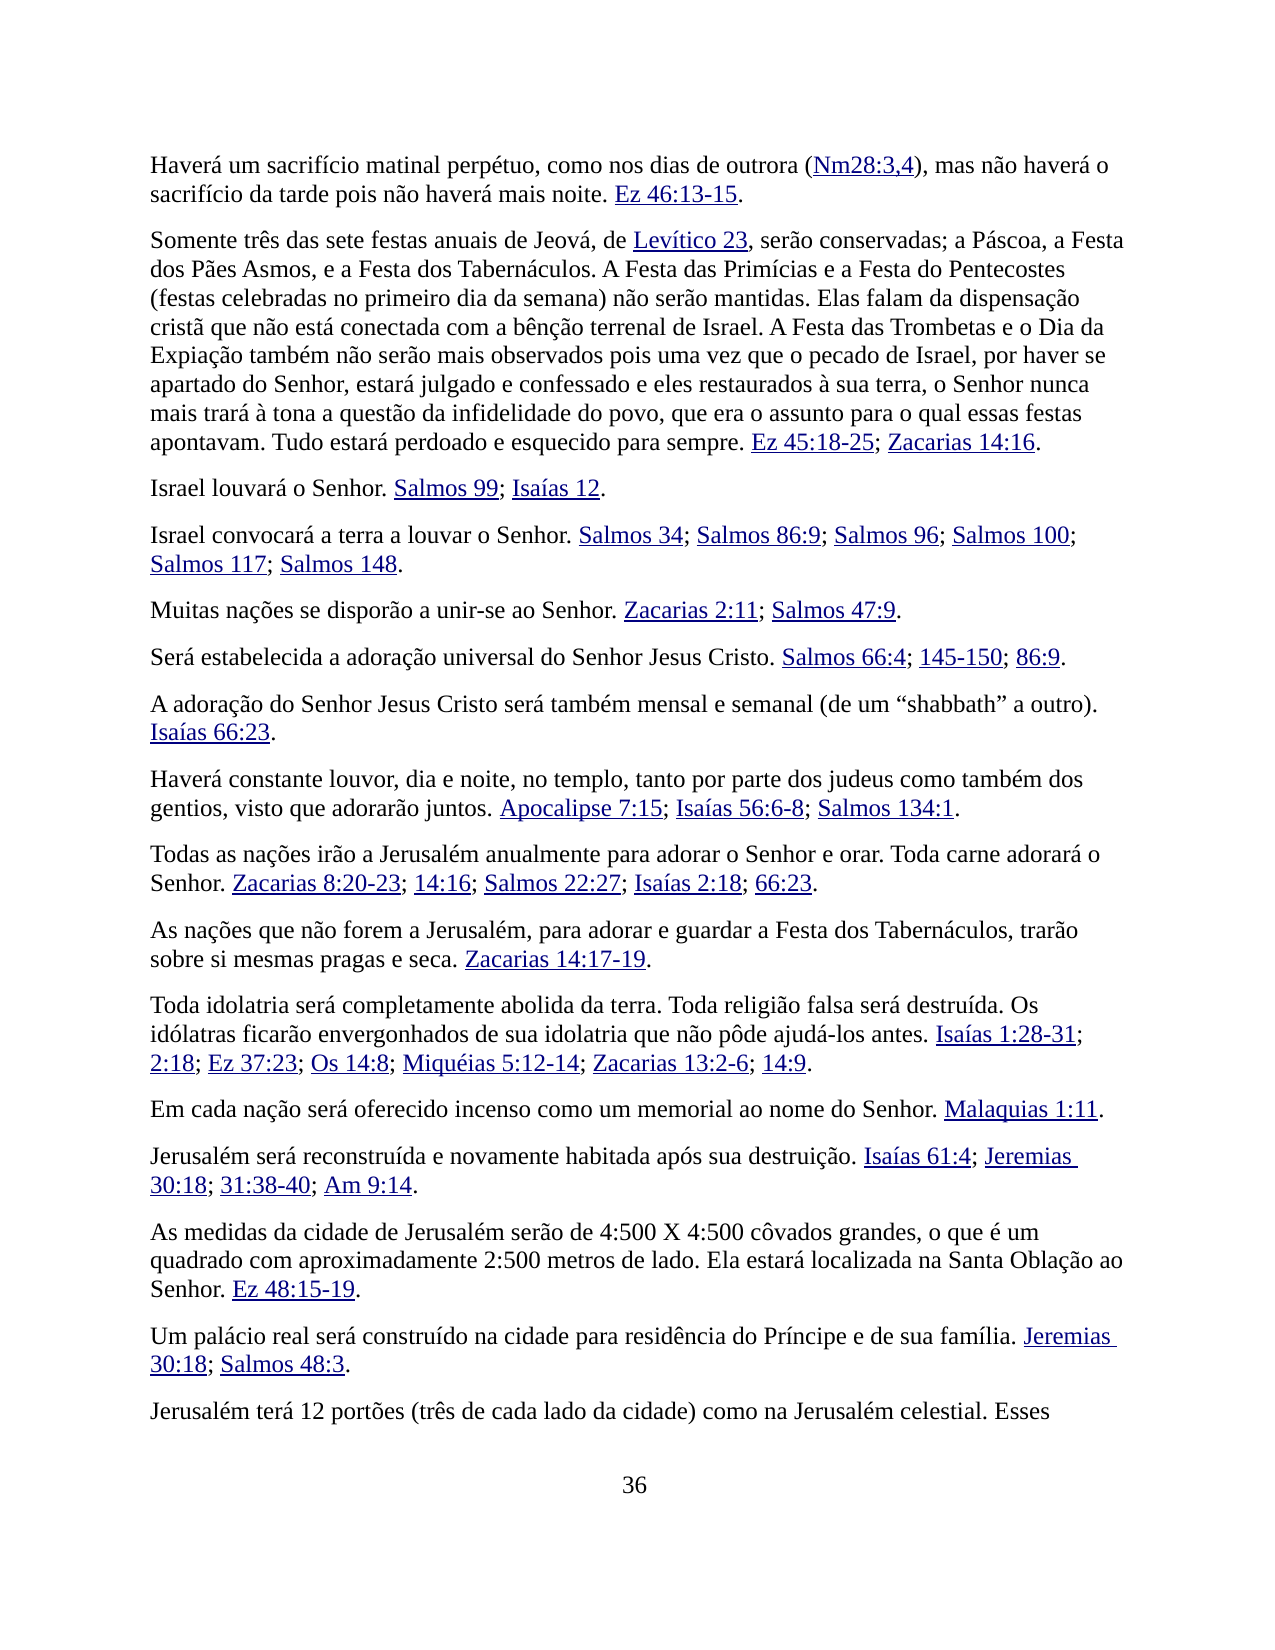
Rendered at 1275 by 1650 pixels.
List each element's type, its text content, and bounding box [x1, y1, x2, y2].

text Jerusalém será reconstruída e novamente habitada após sua destruição. Isaías 61:4; Jeremias 30:18; 31:38-40; Am 9:14. [150, 1141, 1125, 1199]
text Jerusalém terá 12 portões (três de cada lado da cidade) como na Jerusalém celestial. Esses [150, 1396, 1125, 1425]
text Em cada nação será oferecido incenso como um memorial ao nome do Senhor. Malaquias 1:11. [150, 1094, 1125, 1123]
text Haverá constante louvor, dia e noite, no templo, tanto por parte dos judeus como também dos gentios, visto que adorarão juntos. Apocalipse 7:15; Isaías 56:6-8; Salmos 134:1. [150, 764, 1125, 822]
text Somente três das sete festas anuais de Jeová, de Levítico 23, serão conservadas; a Páscoa, a Festa dos Pães Asmos, e a Festa dos Tabernáculos. A Festa das Primícias e a Festa do Pentecostes (festas celebradas no primeiro dia da semana) não serão mantidas. Elas falam da dispensação cristã que não está conectada com a bênção terrenal de Israel. A Festa das Trombetas e o Dia da Expiação também não serão mais observados pois uma vez que o pecado de Israel, por haver se apartado do Senhor, estará julgado e confessado e eles restaurados à sua terra, o Senhor nunca mais trará à tona a questão da infidelidade do povo, que era o assunto para o qual essas festas apontavam. Tudo estará perdoado e esquecido para sempre. Ez 45:18-25; Zacarias 14:16. [150, 225, 1125, 455]
text As medidas da cidade de Jerusalém serão de 4:500 X 4:500 côvados grandes, o que é um quadrado com aproximadamente 2:500 metros de lado. Ela estará localizada na Santa Oblação ao Senhor. Ez 48:15-19. [150, 1217, 1125, 1303]
text Será estabelecida a adoração universal do Senhor Jesus Cristo. Salmos 66:4; 145-150; 86:9. [150, 642, 1125, 671]
text Israel louvará o Senhor. Salmos 99; Isaías 12. [150, 473, 1125, 502]
text Muitas nações se disporão a unir-se ao Senhor. Zacarias 2:11; Salmos 47:9. [150, 595, 1125, 624]
text Israel convocará a terra a louvar o Senhor. Salmos 34; Salmos 86:9; Salmos 96; Salmos 100; Salmos 117; Salmos 148. [150, 520, 1125, 577]
text As nações que não forem a Jerusalém, para adorar e guardar a Festa dos Tabernáculos, trarão sobre si mesmas pragas e seca. Zacarias 14:17-19. [150, 915, 1125, 972]
text Toda idolatria será completamente abolida da terra. Toda religião falsa será destruída. Os idólatras ficarão envergonhados de sua idolatria que não pôde ajudá-los antes. Isaías 1:28-31; 2:18; Ez 37:23; Os 14:8; Miquéias 5:12-14; Zacarias 13:2-6; 14:9. [150, 990, 1125, 1077]
text Um palácio real será construído na cidade para residência do Príncipe e de sua família. Jeremias 30:18; Salmos 48:3. [150, 1321, 1125, 1378]
text Todas as nações irão a Jerusalém anualmente para adorar o Senhor e orar. Toda carne adorará o Senhor. Zacarias 8:20-23; 14:16; Salmos 22:27; Isaías 2:18; 66:23. [150, 839, 1125, 897]
text Haverá um sacrifício matinal perpétuo, como nos dias de outrora (Nm28:3,4), mas não haverá o sacrifício da tarde pois não haverá mais noite. Ez 46:13-15. [150, 150, 1125, 207]
text A adoração do Senhor Jesus Cristo será também mensal e semanal (de um “shabbath” a outro). Isaías 66:23. [150, 689, 1125, 746]
